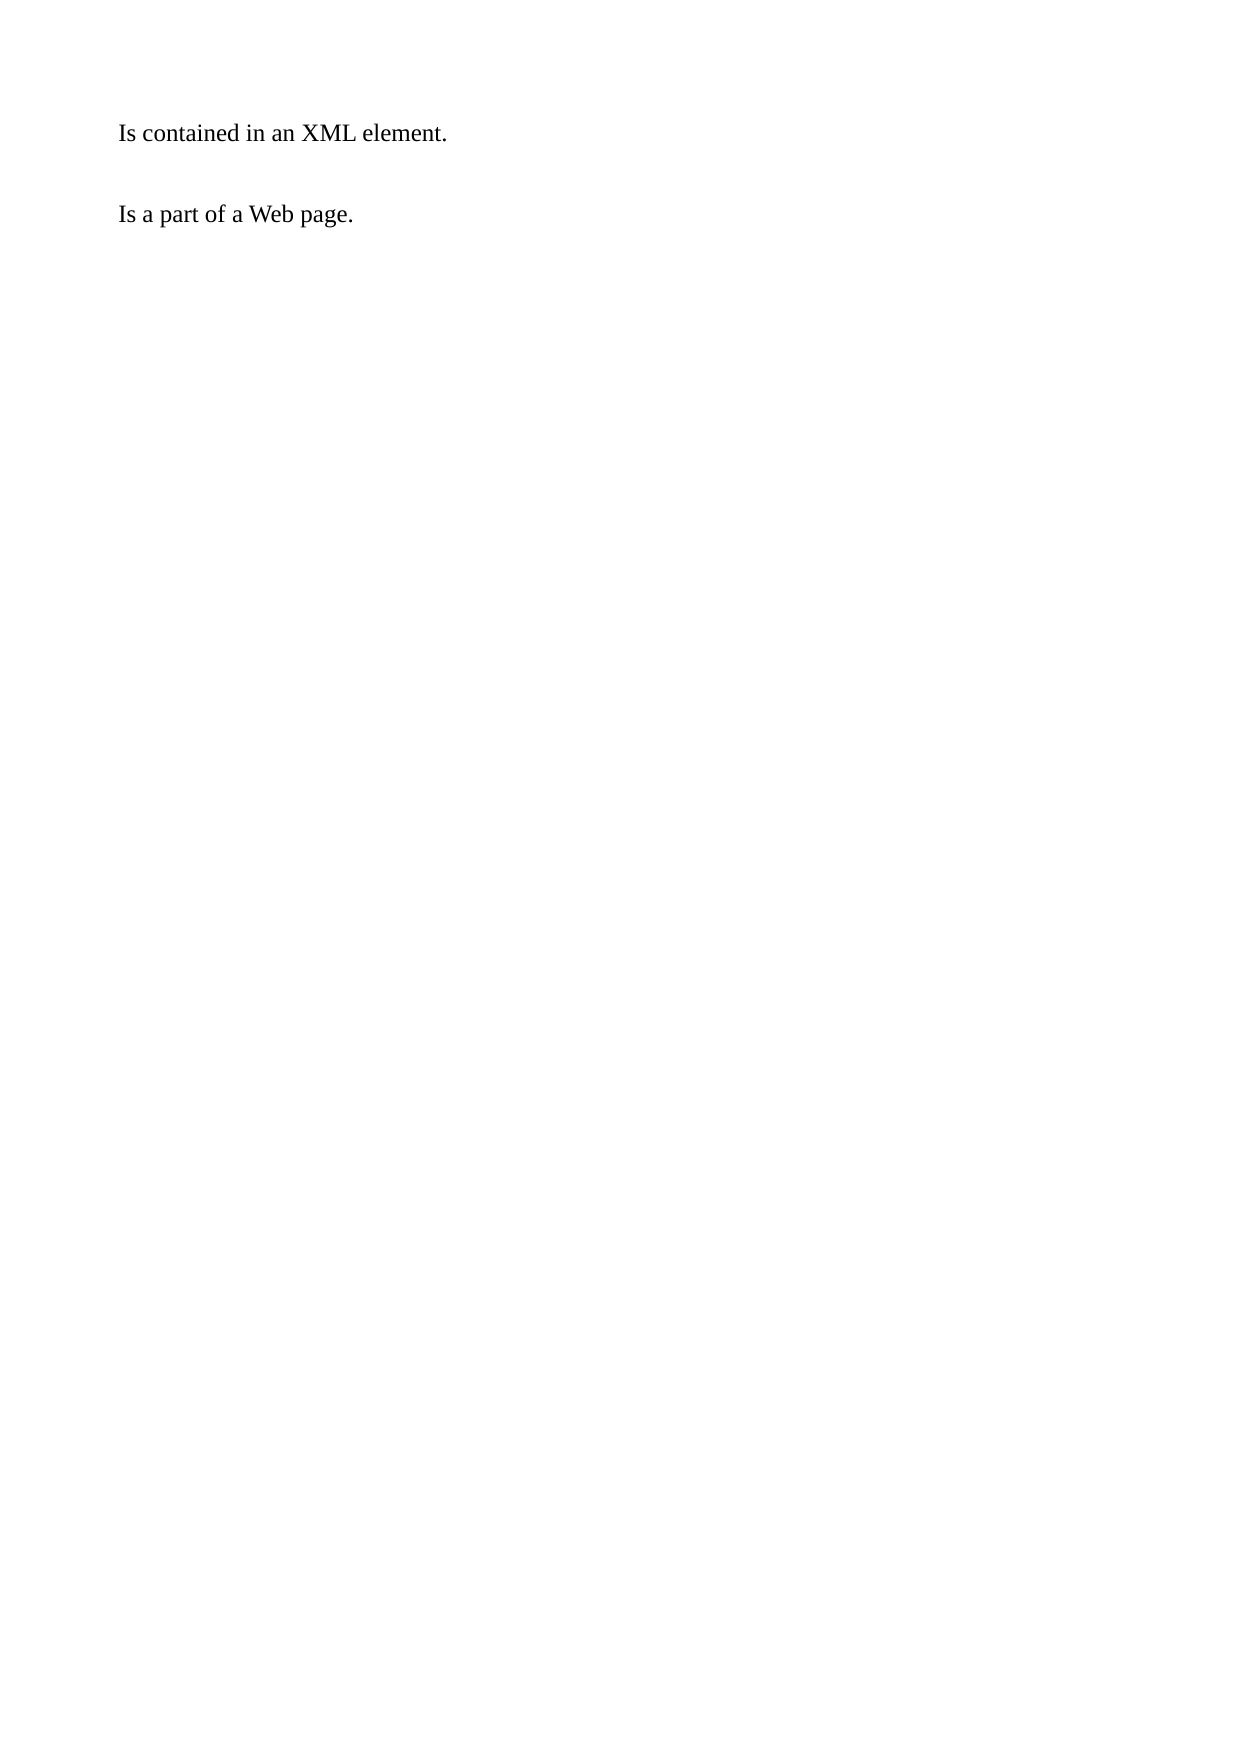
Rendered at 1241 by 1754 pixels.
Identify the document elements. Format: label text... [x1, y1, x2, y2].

text Is contained in an XML element. [118, 118, 1122, 180]
text Is a part of a Web page. [118, 199, 1122, 227]
